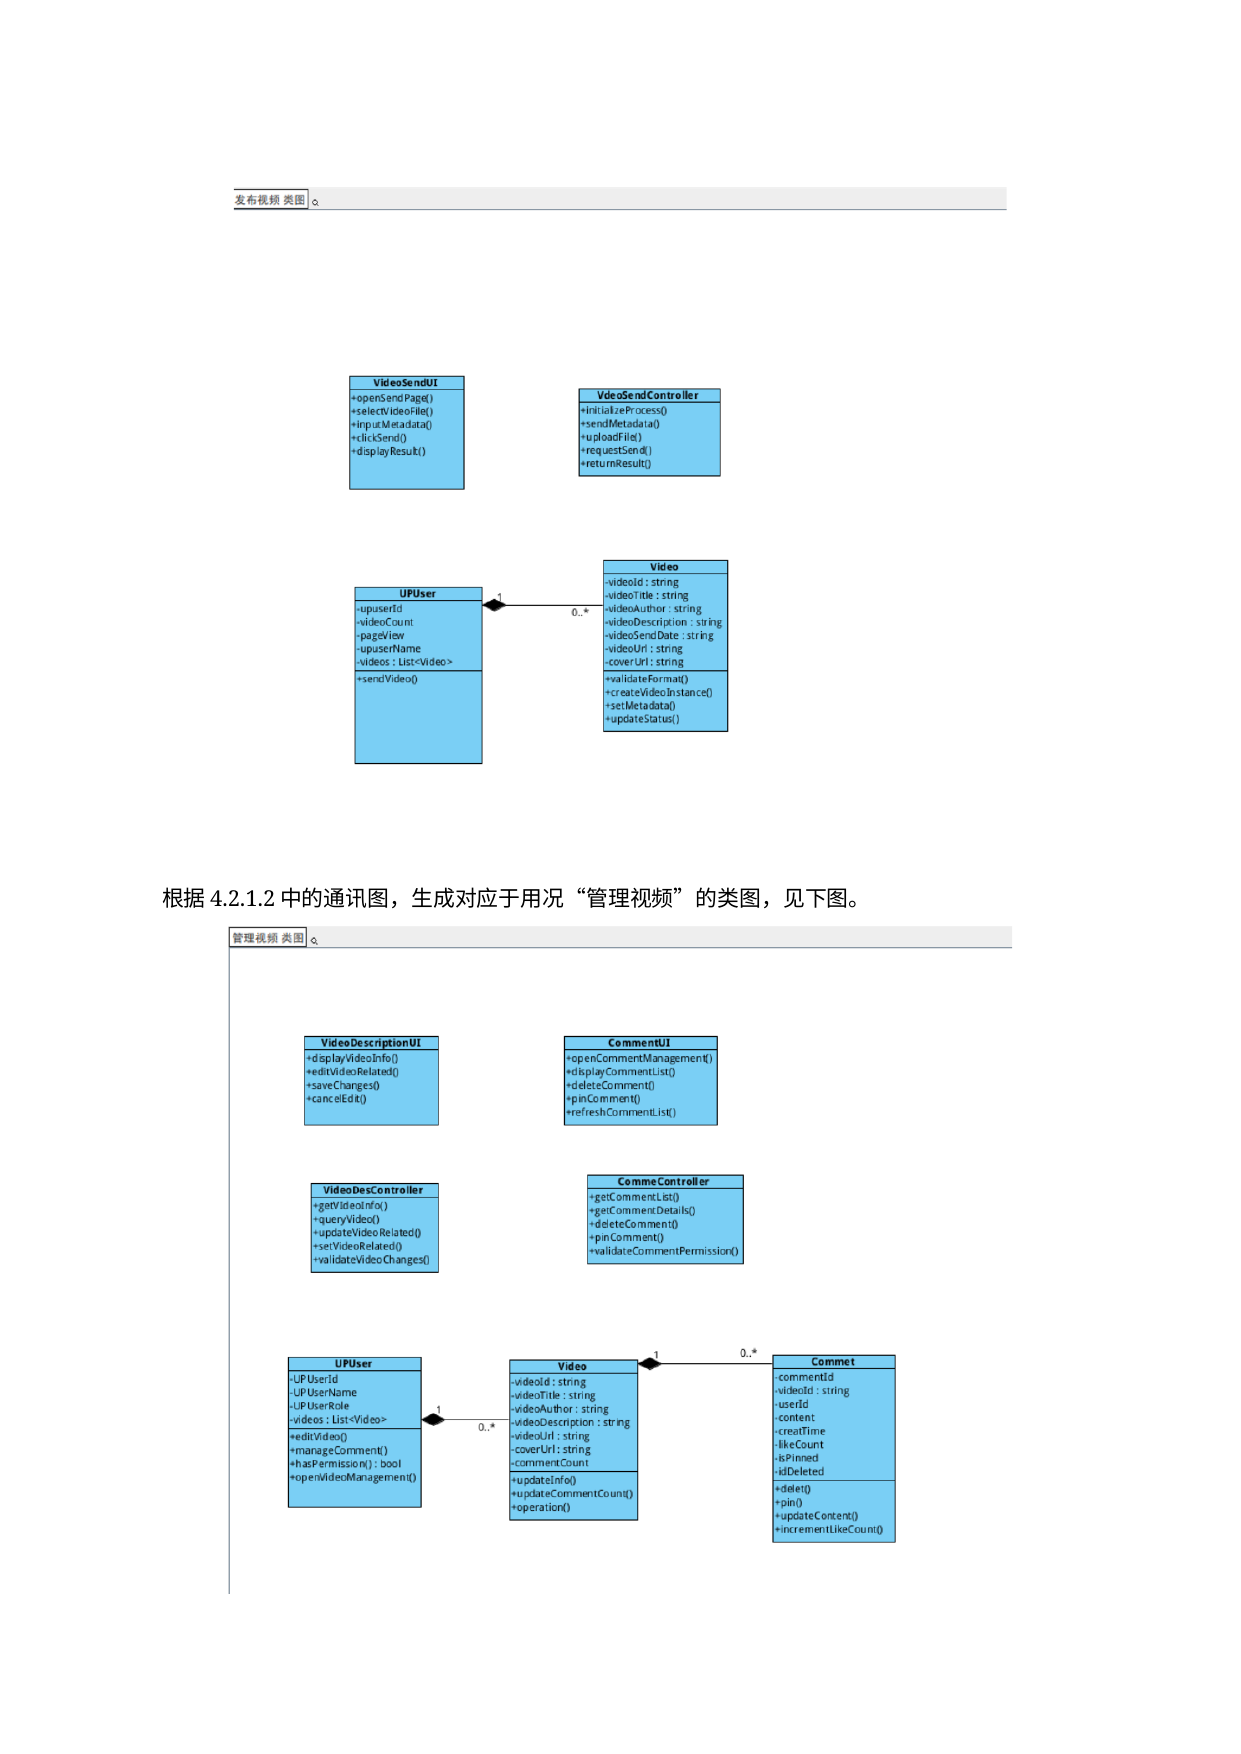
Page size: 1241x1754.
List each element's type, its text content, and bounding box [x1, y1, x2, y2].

picture [228, 926, 1013, 1594]
text 根据4.2.1.2中的通讯图，生成对应于用况“管理视频”的类图，见下图。 [118, 881, 1122, 913]
picture [233, 187, 1007, 847]
